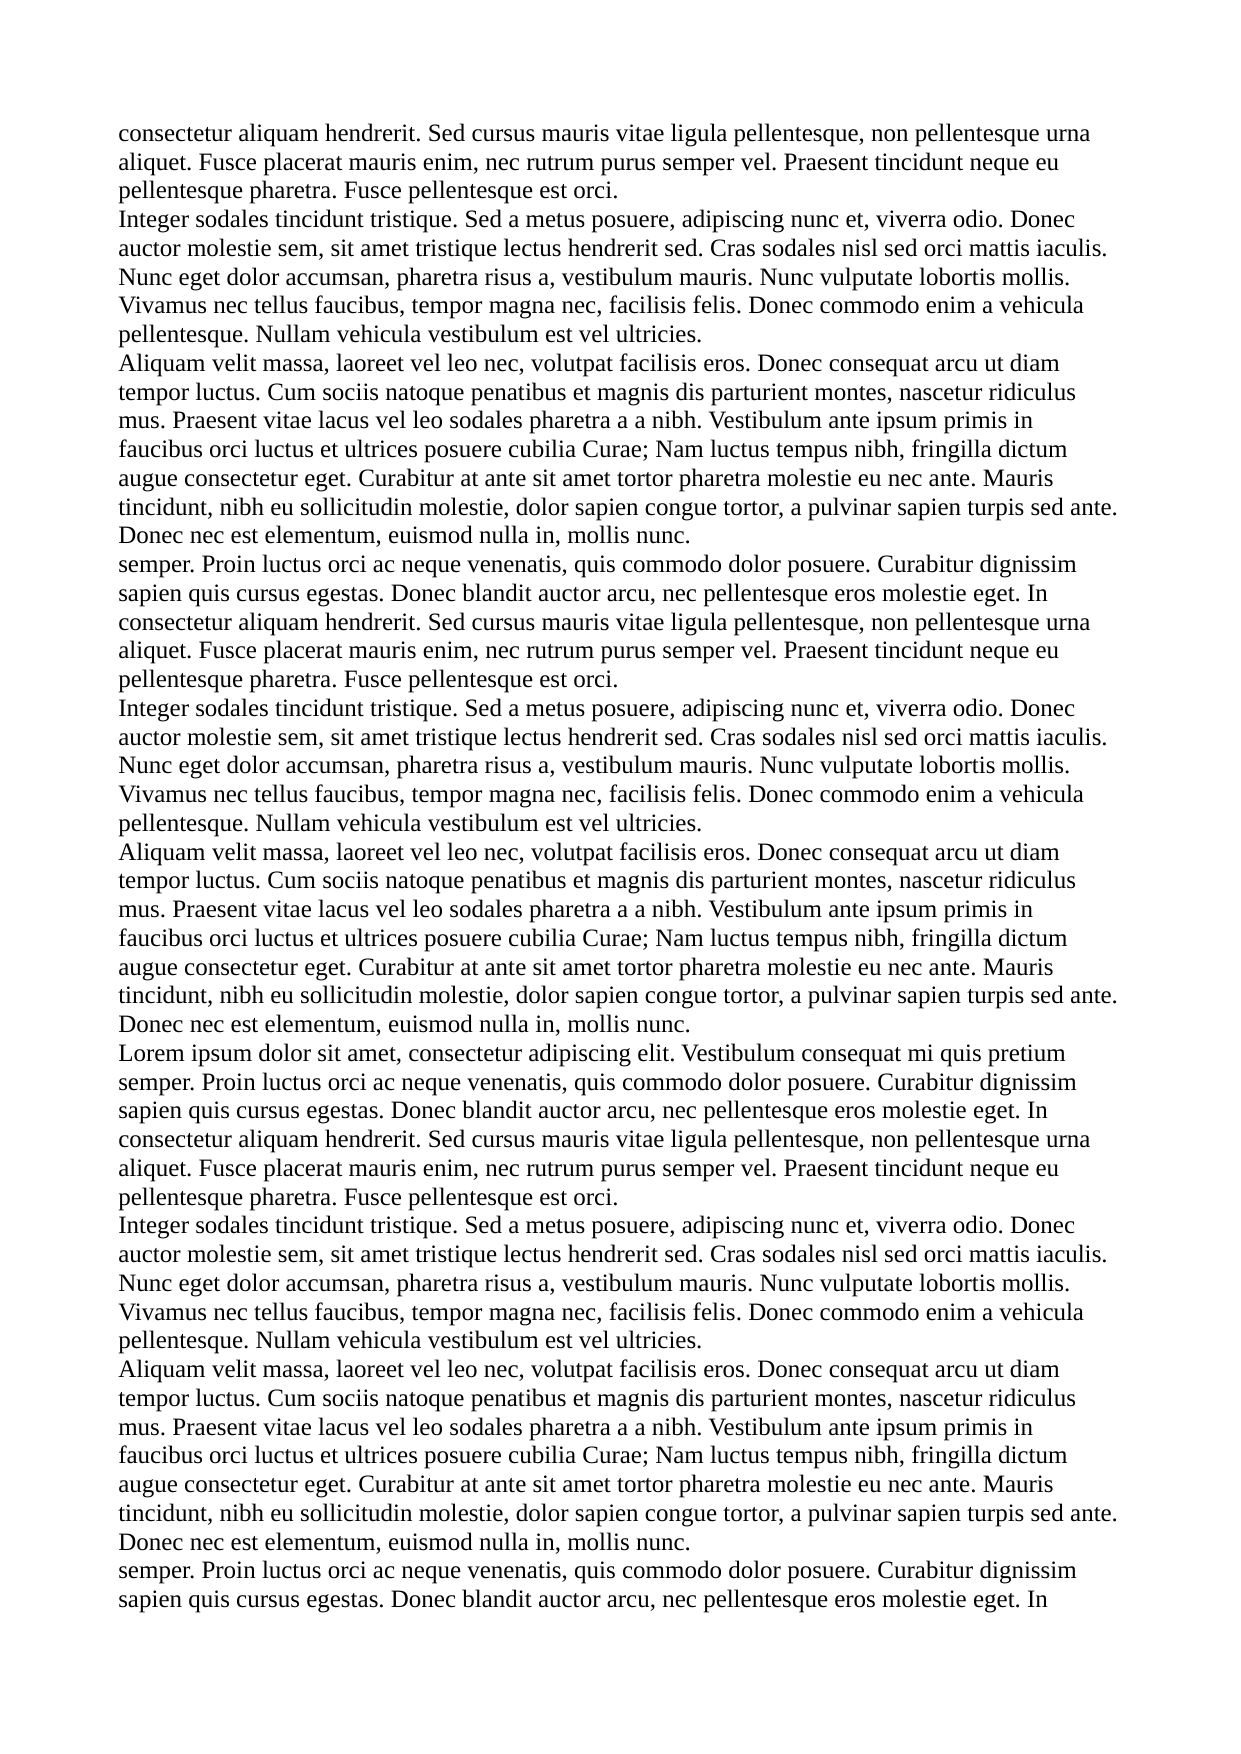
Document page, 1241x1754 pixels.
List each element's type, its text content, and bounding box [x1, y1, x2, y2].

text Integer sodales tincidunt tristique. Sed a metus posuere, adipiscing nunc et, viverra odio. Donec auctor molestie sem, sit amet tristique lectus hendrerit sed. Cras sodales nisl sed orci mattis iaculis. Nunc eget dolor accumsan, pharetra risus a, vestibulum mauris. Nunc vulputate lobortis mollis. Vivamus nec tellus faucibus, tempor magna nec, facilisis felis. Donec commodo enim a vehicula pellentesque. Nullam vehicula vestibulum est vel ultricies. [118, 204, 1122, 348]
text semper. Proin luctus orci ac neque venenatis, quis commodo dolor posuere. Curabitur dignissim sapien quis cursus egestas. Donec blandit auctor arcu, nec pellentesque eros molestie eget. In consectetur aliquam hendrerit. Sed cursus mauris vitae ligula pellentesque, non pellentesque urna aliquet. Fusce placerat mauris enim, nec rutrum purus semper vel. Praesent tincidunt neque eu pellentesque pharetra. Fusce pellentesque est orci. [118, 549, 1122, 693]
text consectetur aliquam hendrerit. Sed cursus mauris vitae ligula pellentesque, non pellentesque urna aliquet. Fusce placerat mauris enim, nec rutrum purus semper vel. Praesent tincidunt neque eu pellentesque pharetra. Fusce pellentesque est orci. [118, 118, 1122, 204]
text Aliquam velit massa, laoreet vel leo nec, volutpat facilisis eros. Donec consequat arcu ut diam tempor luctus. Cum sociis natoque penatibus et magnis dis parturient montes, nascetur ridiculus mus. Praesent vitae lacus vel leo sodales pharetra a a nibh. Vestibulum ante ipsum primis in faucibus orci luctus et ultrices posuere cubilia Curae; Nam luctus tempus nibh, fringilla dictum augue consectetur eget. Curabitur at ante sit amet tortor pharetra molestie eu nec ante. Mauris tincidunt, nibh eu sollicitudin molestie, dolor sapien congue tortor, a pulvinar sapien turpis sed ante. Donec nec est elementum, euismod nulla in, mollis nunc. [118, 837, 1122, 1038]
text Integer sodales tincidunt tristique. Sed a metus posuere, adipiscing nunc et, viverra odio. Donec auctor molestie sem, sit amet tristique lectus hendrerit sed. Cras sodales nisl sed orci mattis iaculis. Nunc eget dolor accumsan, pharetra risus a, vestibulum mauris. Nunc vulputate lobortis mollis. Vivamus nec tellus faucibus, tempor magna nec, facilisis felis. Donec commodo enim a vehicula pellentesque. Nullam vehicula vestibulum est vel ultricies. [118, 1211, 1122, 1354]
text Aliquam velit massa, laoreet vel leo nec, volutpat facilisis eros. Donec consequat arcu ut diam tempor luctus. Cum sociis natoque penatibus et magnis dis parturient montes, nascetur ridiculus mus. Praesent vitae lacus vel leo sodales pharetra a a nibh. Vestibulum ante ipsum primis in faucibus orci luctus et ultrices posuere cubilia Curae; Nam luctus tempus nibh, fringilla dictum augue consectetur eget. Curabitur at ante sit amet tortor pharetra molestie eu nec ante. Mauris tincidunt, nibh eu sollicitudin molestie, dolor sapien congue tortor, a pulvinar sapien turpis sed ante. Donec nec est elementum, euismod nulla in, mollis nunc. [118, 1354, 1122, 1556]
text Integer sodales tincidunt tristique. Sed a metus posuere, adipiscing nunc et, viverra odio. Donec auctor molestie sem, sit amet tristique lectus hendrerit sed. Cras sodales nisl sed orci mattis iaculis. Nunc eget dolor accumsan, pharetra risus a, vestibulum mauris. Nunc vulputate lobortis mollis. Vivamus nec tellus faucibus, tempor magna nec, facilisis felis. Donec commodo enim a vehicula pellentesque. Nullam vehicula vestibulum est vel ultricies. [118, 693, 1122, 837]
text semper. Proin luctus orci ac neque venenatis, quis commodo dolor posuere. Curabitur dignissim sapien quis cursus egestas. Donec blandit auctor arcu, nec pellentesque eros molestie eget. In [118, 1556, 1122, 1613]
text Lorem ipsum dolor sit amet, consectetur adipiscing elit. Vestibulum consequat mi quis pretium semper. Proin luctus orci ac neque venenatis, quis commodo dolor posuere. Curabitur dignissim sapien quis cursus egestas. Donec blandit auctor arcu, nec pellentesque eros molestie eget. In consectetur aliquam hendrerit. Sed cursus mauris vitae ligula pellentesque, non pellentesque urna aliquet. Fusce placerat mauris enim, nec rutrum purus semper vel. Praesent tincidunt neque eu pellentesque pharetra. Fusce pellentesque est orci. [118, 1038, 1122, 1211]
text Aliquam velit massa, laoreet vel leo nec, volutpat facilisis eros. Donec consequat arcu ut diam tempor luctus. Cum sociis natoque penatibus et magnis dis parturient montes, nascetur ridiculus mus. Praesent vitae lacus vel leo sodales pharetra a a nibh. Vestibulum ante ipsum primis in faucibus orci luctus et ultrices posuere cubilia Curae; Nam luctus tempus nibh, fringilla dictum augue consectetur eget. Curabitur at ante sit amet tortor pharetra molestie eu nec ante. Mauris tincidunt, nibh eu sollicitudin molestie, dolor sapien congue tortor, a pulvinar sapien turpis sed ante. Donec nec est elementum, euismod nulla in, mollis nunc. [118, 348, 1122, 549]
